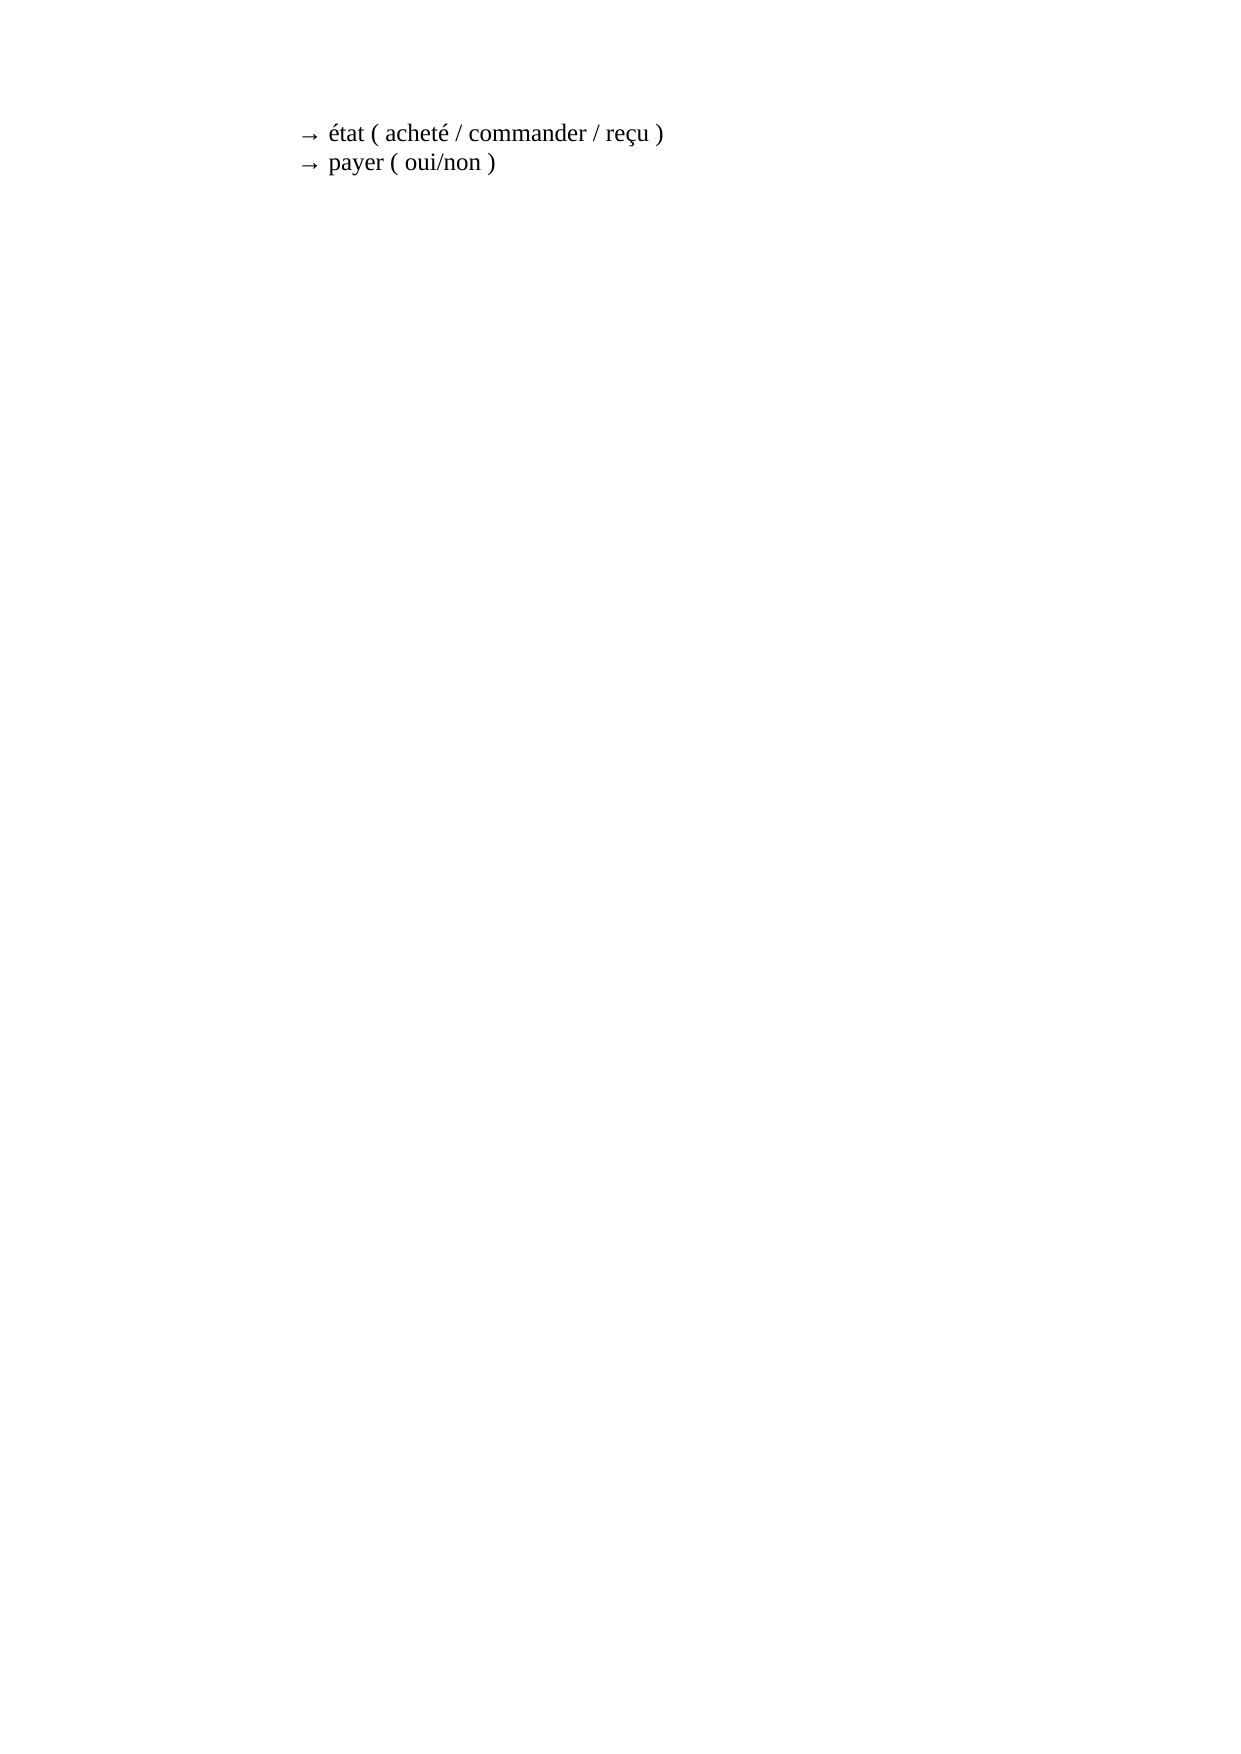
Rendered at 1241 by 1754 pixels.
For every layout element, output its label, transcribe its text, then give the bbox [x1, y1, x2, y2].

text → état ( acheté / commander / reçu ) → payer ( oui/non ) [150, 118, 1095, 176]
